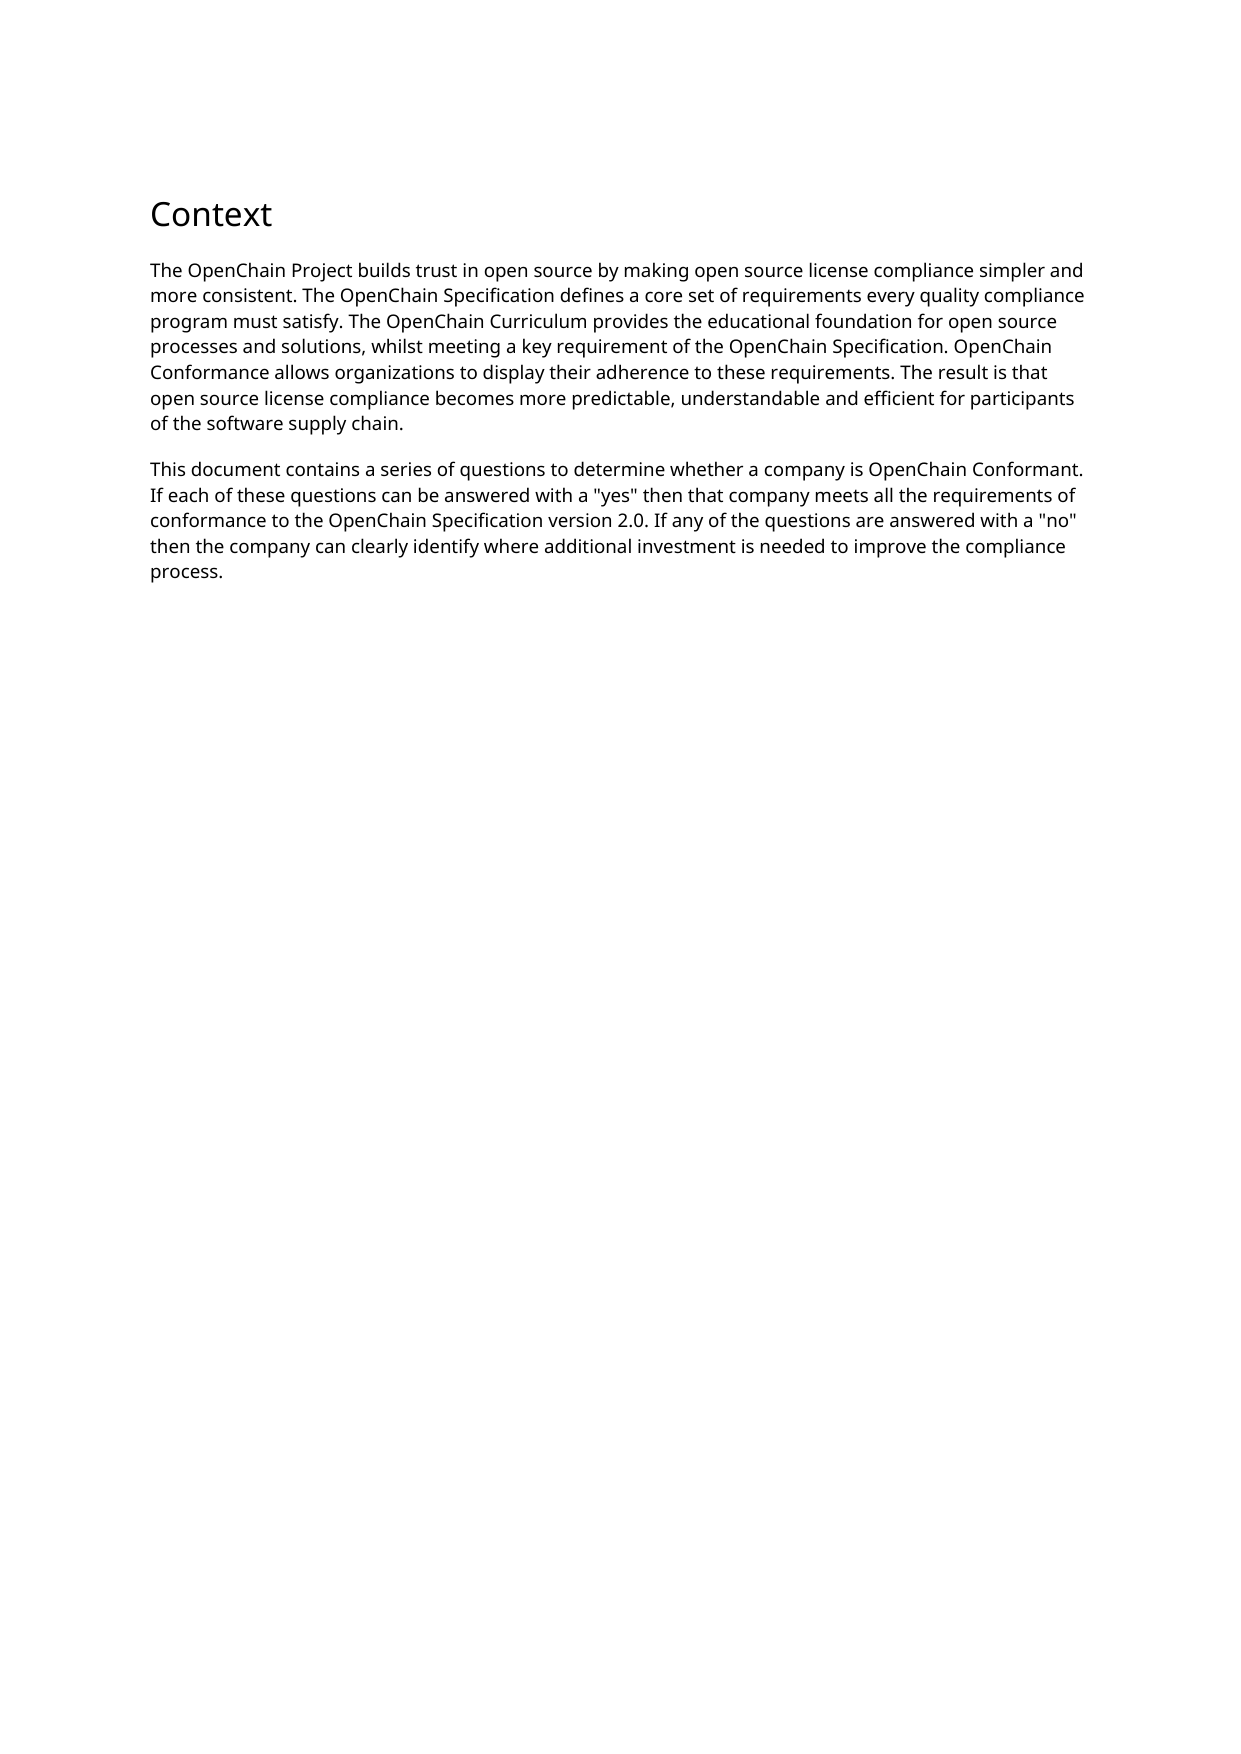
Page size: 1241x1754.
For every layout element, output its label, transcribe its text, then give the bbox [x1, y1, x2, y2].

text The OpenChain Project builds trust in open source by making open source license compliance simpler and more consistent. The OpenChain Specification defines a core set of requirements every quality compliance program must satisfy. The OpenChain Curriculum provides the educational foundation for open source processes and solutions, whilst meeting a key requirement of the OpenChain Specification. OpenChain Conformance allows organizations to display their adherence to these requirements. The result is that open source license compliance becomes more predictable, understandable and efficient for participants of the software supply chain. [150, 257, 1090, 436]
text Context [150, 191, 1090, 236]
text This document contains a series of questions to determine whether a company is OpenChain Conformant. If each of these questions can be answered with a "yes" then that company meets all the requirements of conformance to the OpenChain Specification version 2.0. If any of the questions are answered with a "no" then the company can clearly identify where additional investment is needed to improve the compliance process. [150, 457, 1090, 584]
